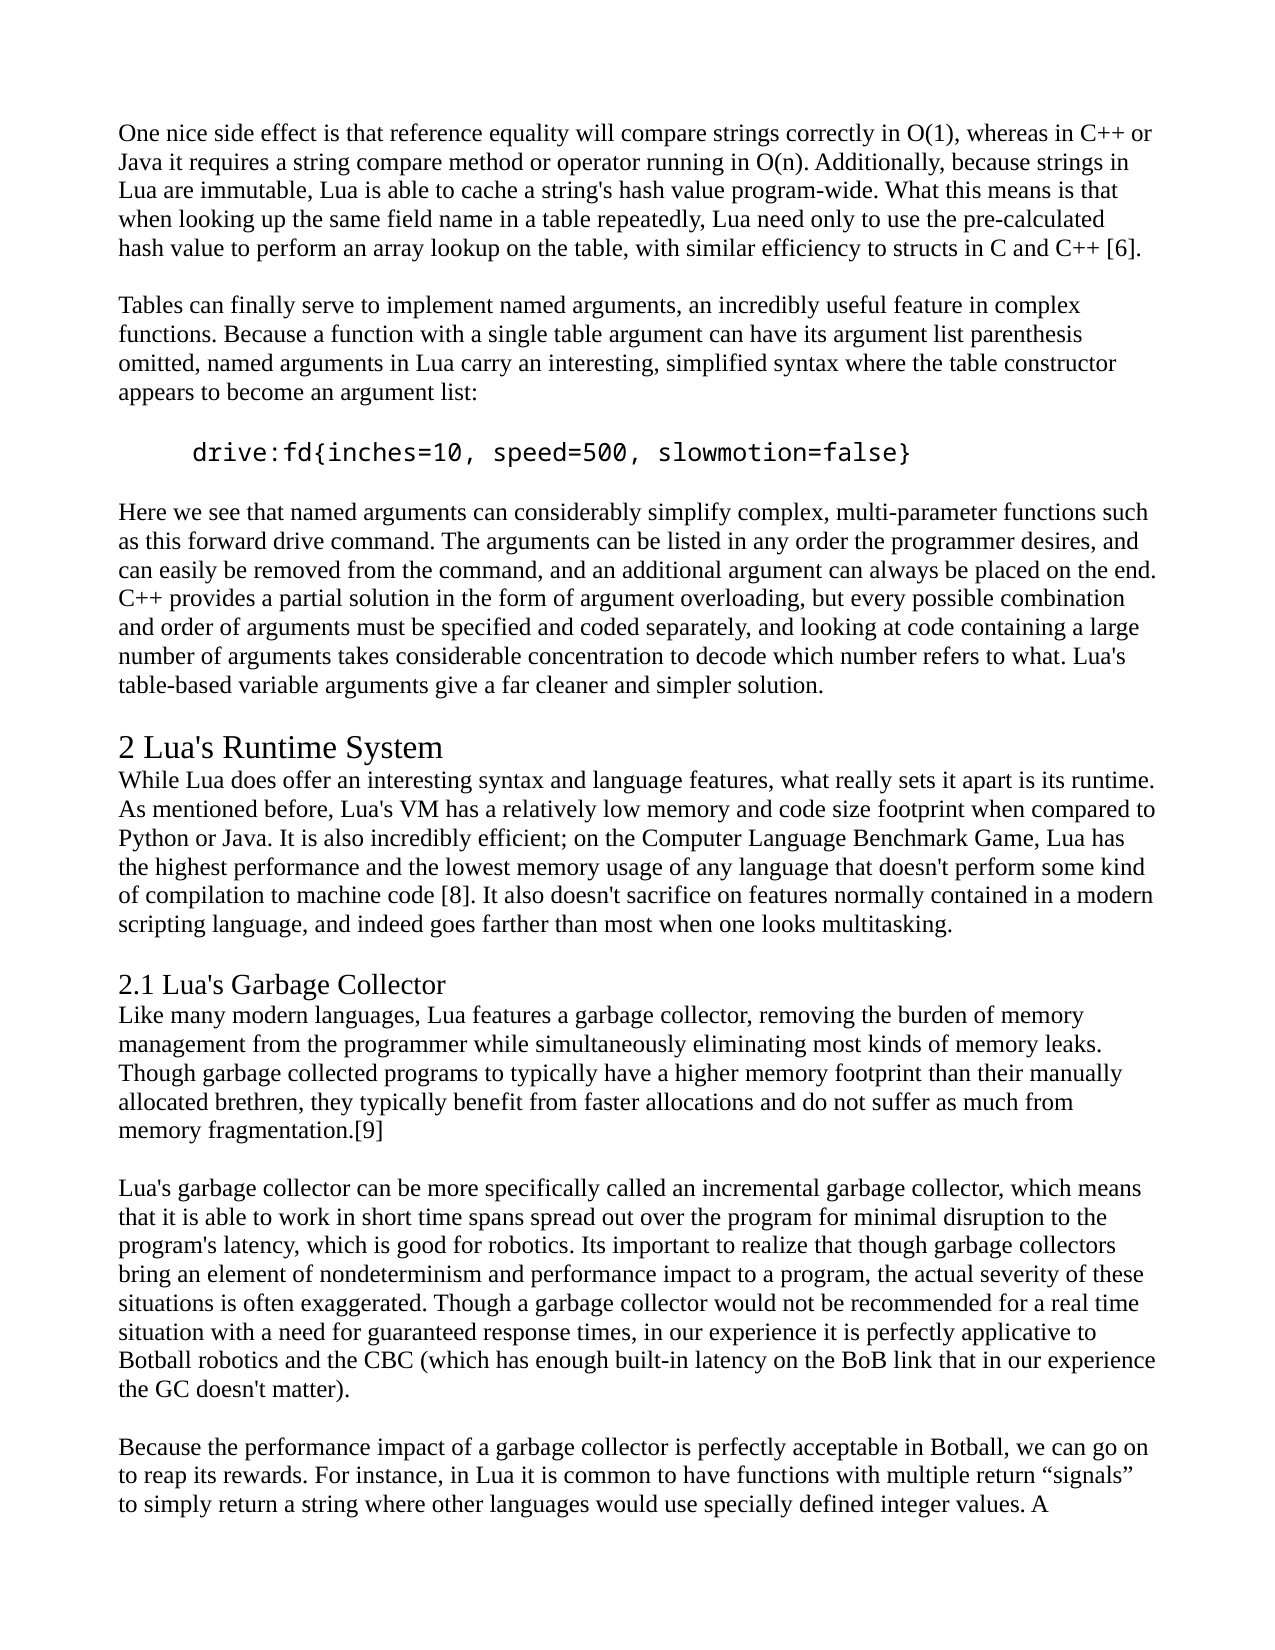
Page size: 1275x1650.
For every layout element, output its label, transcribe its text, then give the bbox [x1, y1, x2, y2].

text Because the performance impact of a garbage collector is perfectly acceptable in Botball, we can go on to reap its rewards. For instance, in Lua it is common to have functions with multiple return “signals” to simply return a string where other languages would use specially defined integer values. A [118, 1432, 1157, 1518]
text Lua's garbage collector can be more specifically called an incremental garbage collector, which means that it is able to work in short time spans spread out over the program for minimal disruption to the program's latency, which is good for robotics. Its important to realize that though garbage collectors bring an element of nondeterminism and performance impact to a program, the actual severity of these situations is often exaggerated. Though a garbage collector would not be recommended for a real time situation with a need for guaranteed response times, in our experience it is perfectly applicative to Botball robotics and the CBC (which has enough built-in latency on the BoB link that in our experience the GC doesn't matter). [118, 1173, 1157, 1403]
text While Lua does offer an interesting syntax and language features, what really sets it apart is its runtime. As mentioned before, Lua's VM has a relatively low memory and code size footprint when compared to Python or Java. It is also incredibly efficient; on the Computer Language Benchmark Game, Lua has the highest performance and the lowest memory usage of any language that doesn't perform some kind of compilation to machine code [8]. It also doesn't sacrifice on features normally contained in a modern scripting language, and indeed goes farther than most when one looks multitasking. [118, 766, 1157, 938]
text drive:fd{inches=10, speed=500, slowmotion=false} [118, 434, 1157, 468]
text 2.1 Lua's Garbage Collector [118, 967, 1157, 1000]
text Tables can finally serve to implement named arguments, an incredibly useful feature in complex functions. Because a function with a single table argument can have its argument list parenthesis omitted, named arguments in Lua carry an interesting, simplified syntax where the table constructor appears to become an argument list: [118, 291, 1157, 406]
text 2 Lua's Runtime System [118, 727, 1157, 766]
text Here we see that named arguments can considerably simplify complex, multi-parameter functions such as this forward drive command. The arguments can be listed in any order the programmer desires, and can easily be removed from the command, and an additional argument can always be placed on the end. C++ provides a partial solution in the form of argument overloading, but every possible combination and order of arguments must be specified and coded separately, and looking at code containing a large number of arguments takes considerable concentration to decode which number refers to what. Lua's table-based variable arguments give a far cleaner and simpler solution. [118, 497, 1157, 698]
text Like many modern languages, Lua features a garbage collector, removing the burden of memory management from the programmer while simultaneously eliminating most kinds of memory leaks. Though garbage collected programs to typically have a higher memory footprint than their manually allocated brethren, they typically benefit from faster allocations and do not suffer as much from memory fragmentation.[9] [118, 1000, 1157, 1144]
text One nice side effect is that reference equality will compare strings correctly in O(1), whereas in C++ or Java it requires a string compare method or operator running in O(n). Additionally, because strings in Lua are immutable, Lua is able to cache a string's hash value program-wide. What this means is that when looking up the same field name in a table repeatedly, Lua need only to use the pre-calculated hash value to perform an array lookup on the table, with similar efficiency to structs in C and C++ [6]. [118, 118, 1157, 262]
